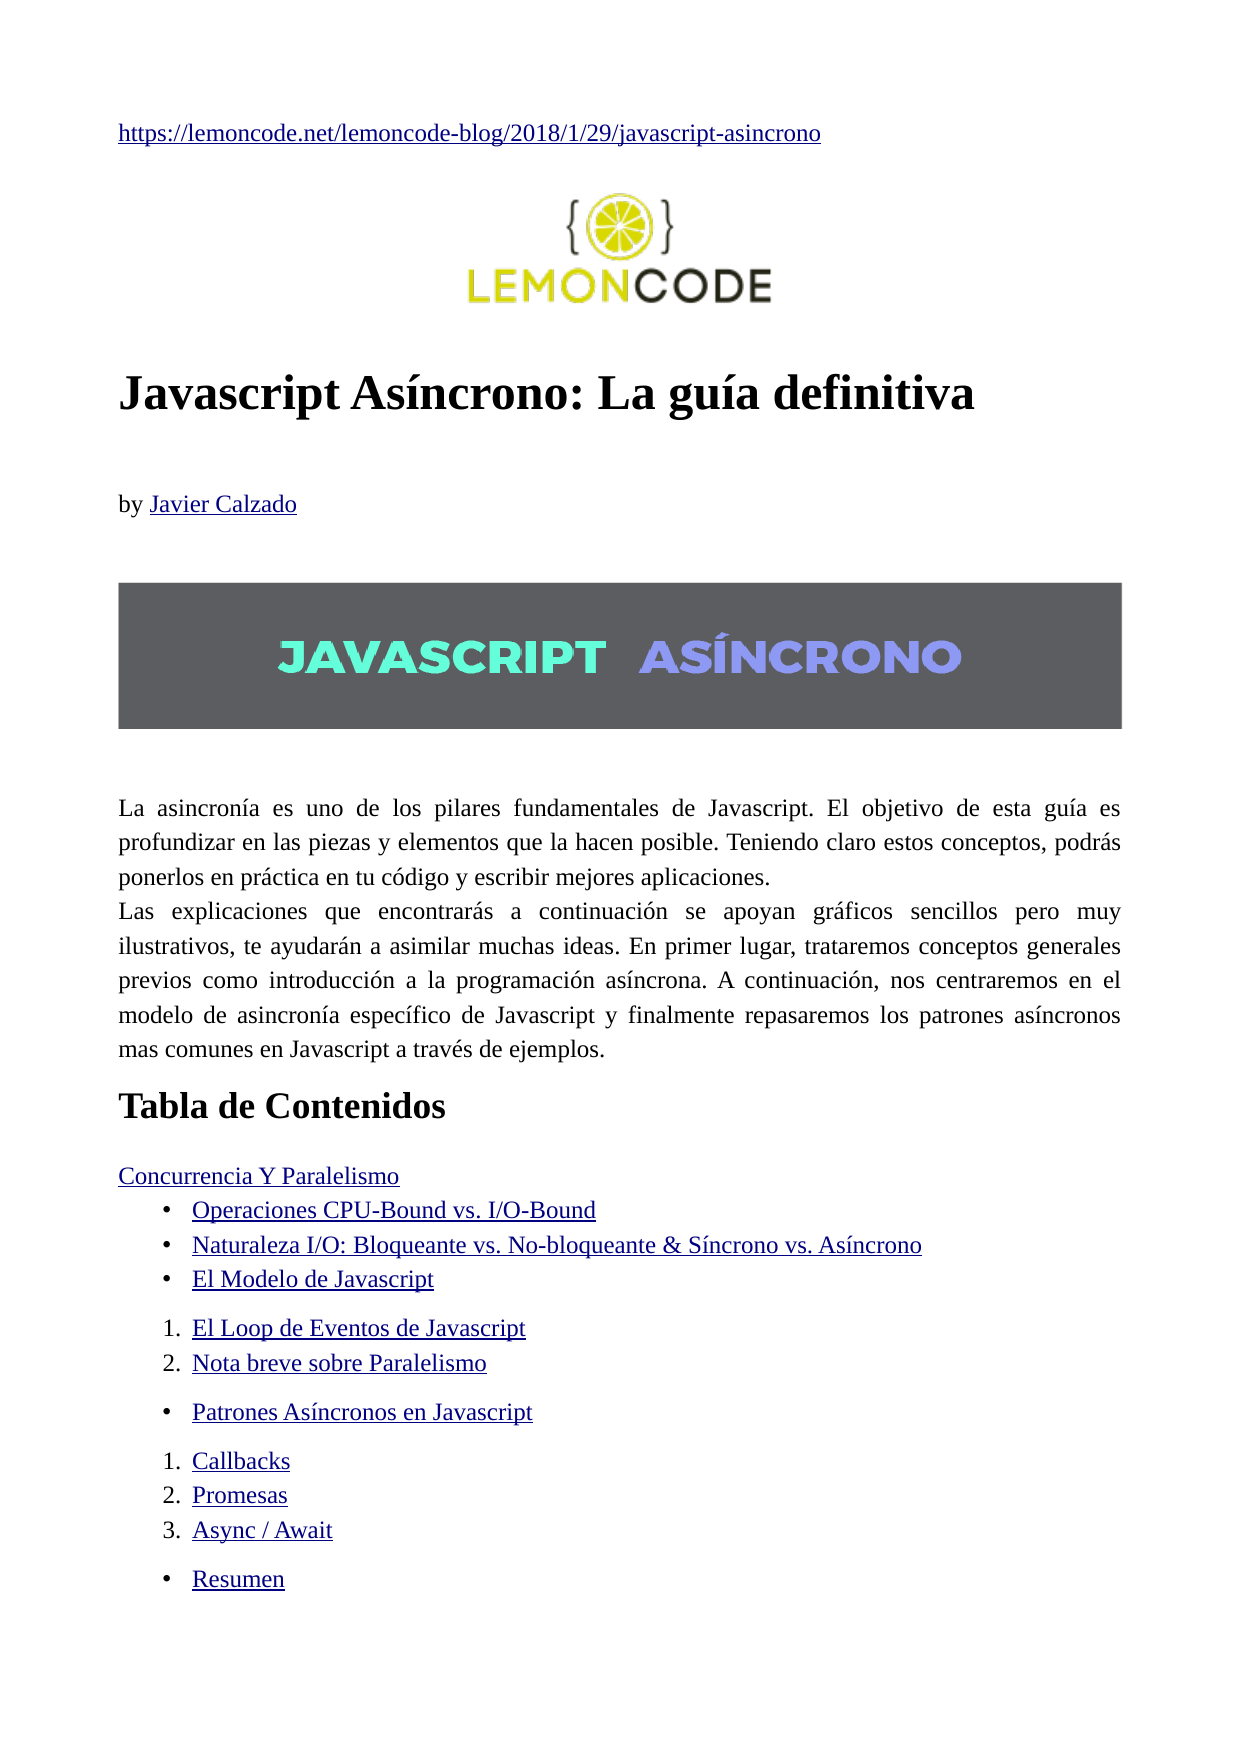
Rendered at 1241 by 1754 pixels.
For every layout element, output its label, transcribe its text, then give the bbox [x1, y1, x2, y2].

picture [118, 557, 1123, 753]
subtitle Javascript Asíncrono: La guía definitiva [118, 362, 1122, 420]
subtitle Tabla de Contenidos [118, 1083, 1122, 1126]
list Naturaleza I/O: Bloqueante vs. No-bloqueante & Síncrono vs. Asíncrono [162, 1230, 1122, 1259]
list Async / Await [162, 1515, 1122, 1544]
list Callbacks [162, 1446, 1122, 1475]
list Nota breve sobre Paralelismo [162, 1348, 1122, 1377]
text Las explicaciones que encontrarás a continuación se apoyan gráficos sencillos pero muy ilustrativos, te ayudarán a asimilar muchas ideas. En primer lugar, trataremos conceptos generales previos como introducción a la programación asíncrona. A continuación, nos centraremos en el modelo de asincronía específico de Javascript y finalmente repasaremos los patrones asíncronos mas comunes en Javascript a través de ejemplos. [118, 896, 1122, 1063]
list El Loop de Eventos de Javascript [162, 1313, 1122, 1342]
list Patrones Asíncronos en Javascript [162, 1397, 1122, 1426]
subtitle https://lemoncode.net/lemoncode-blog/2018/1/29/javascript-asincrono [118, 118, 1122, 147]
text by Javier Calzado [118, 489, 1122, 518]
list Resumen [162, 1564, 1122, 1593]
list El Modelo de Javascript [162, 1264, 1122, 1293]
picture [463, 190, 777, 311]
list Promesas [162, 1481, 1122, 1509]
text Concurrencia Y Paralelismo [118, 1161, 1122, 1190]
text La asincronía es uno de los pilares fundamentales de Javascript. El objetivo de esta guía es profundizar en las piezas y elementos que la hacen posible. Teniendo claro estos conceptos, podrás ponerlos en práctica en tu código y escribir mejores aplicaciones. [118, 793, 1122, 891]
list Operaciones CPU-Bound vs. I/O-Bound [162, 1195, 1122, 1224]
